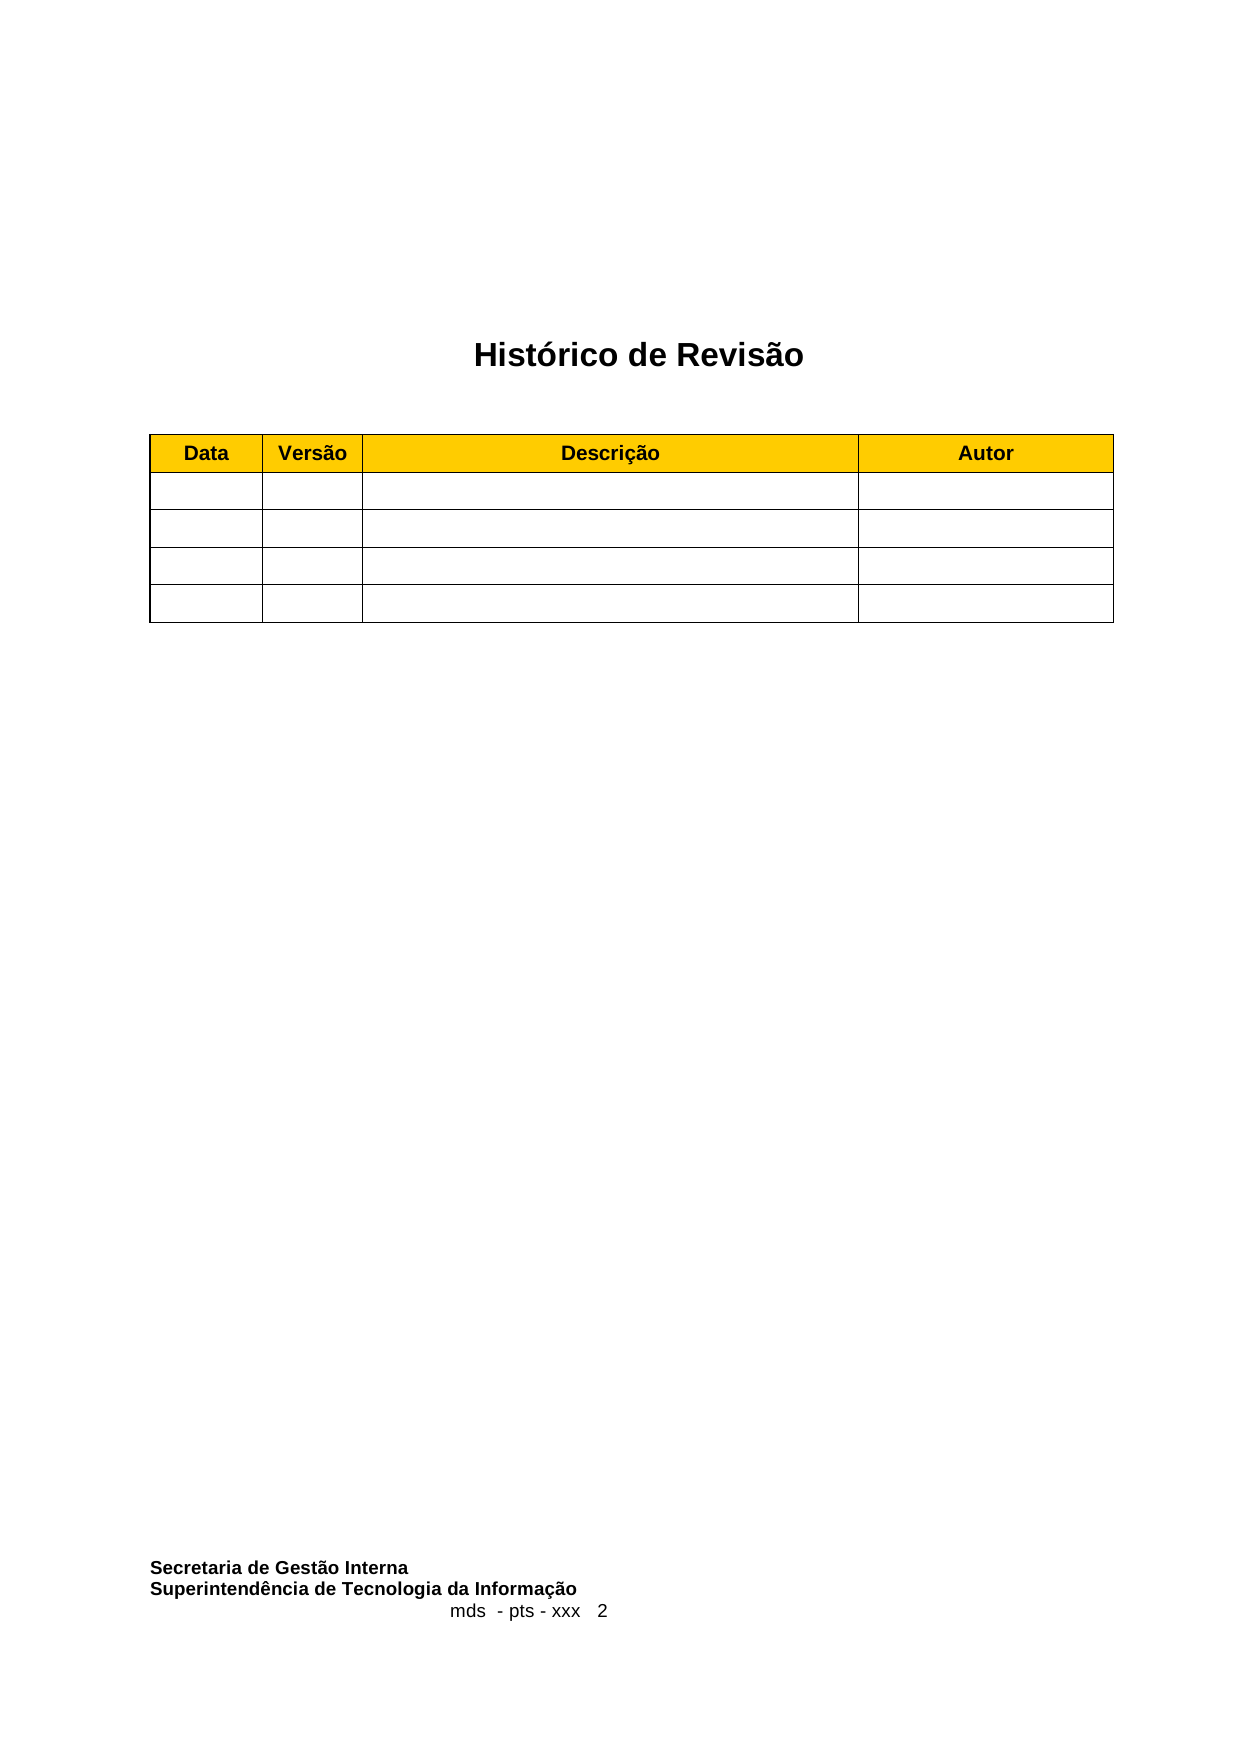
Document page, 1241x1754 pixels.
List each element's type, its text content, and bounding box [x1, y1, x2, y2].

table_cell [363, 548, 858, 584]
table_cell [363, 585, 858, 622]
table_header Autor [859, 435, 1113, 472]
title Histórico de Revisão [150, 335, 1128, 374]
table_cell [859, 510, 1113, 547]
table_cell [151, 585, 262, 622]
table_cell [263, 473, 362, 509]
table_cell [263, 548, 362, 584]
table_cell [263, 585, 362, 622]
table_header Data [151, 435, 262, 472]
table_cell [363, 473, 858, 509]
table_cell [859, 548, 1113, 584]
table_cell [151, 548, 262, 584]
table_header Descrição [363, 435, 858, 472]
table_cell [151, 473, 262, 509]
table_header Versão [263, 435, 362, 472]
table_cell [151, 510, 262, 547]
table_cell [859, 585, 1113, 622]
table_cell [859, 473, 1113, 509]
table_cell [263, 510, 362, 547]
table_cell [363, 510, 858, 547]
